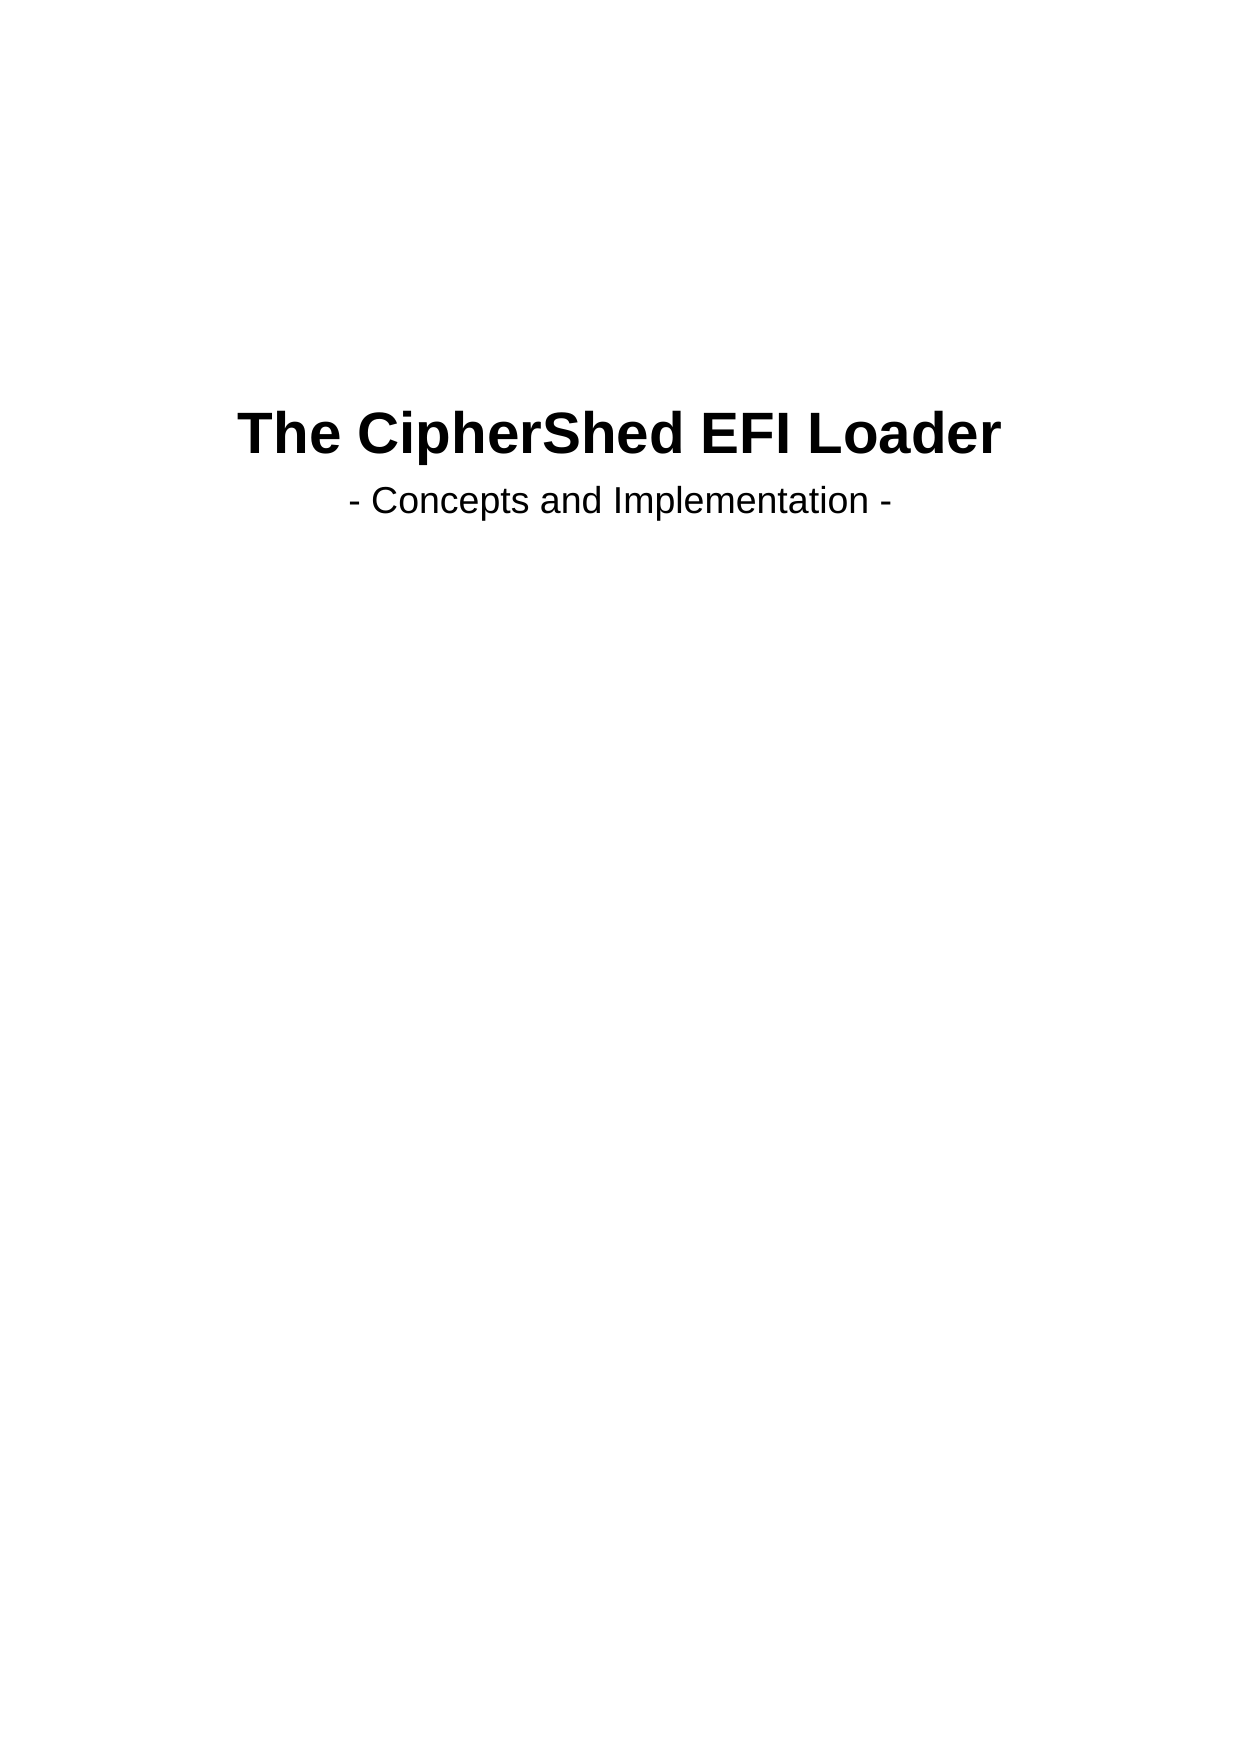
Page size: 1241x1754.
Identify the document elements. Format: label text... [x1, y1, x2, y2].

title The CipherShed EFI Loader [118, 398, 1122, 465]
subtitle - Concepts and Implementation - [118, 478, 1122, 521]
